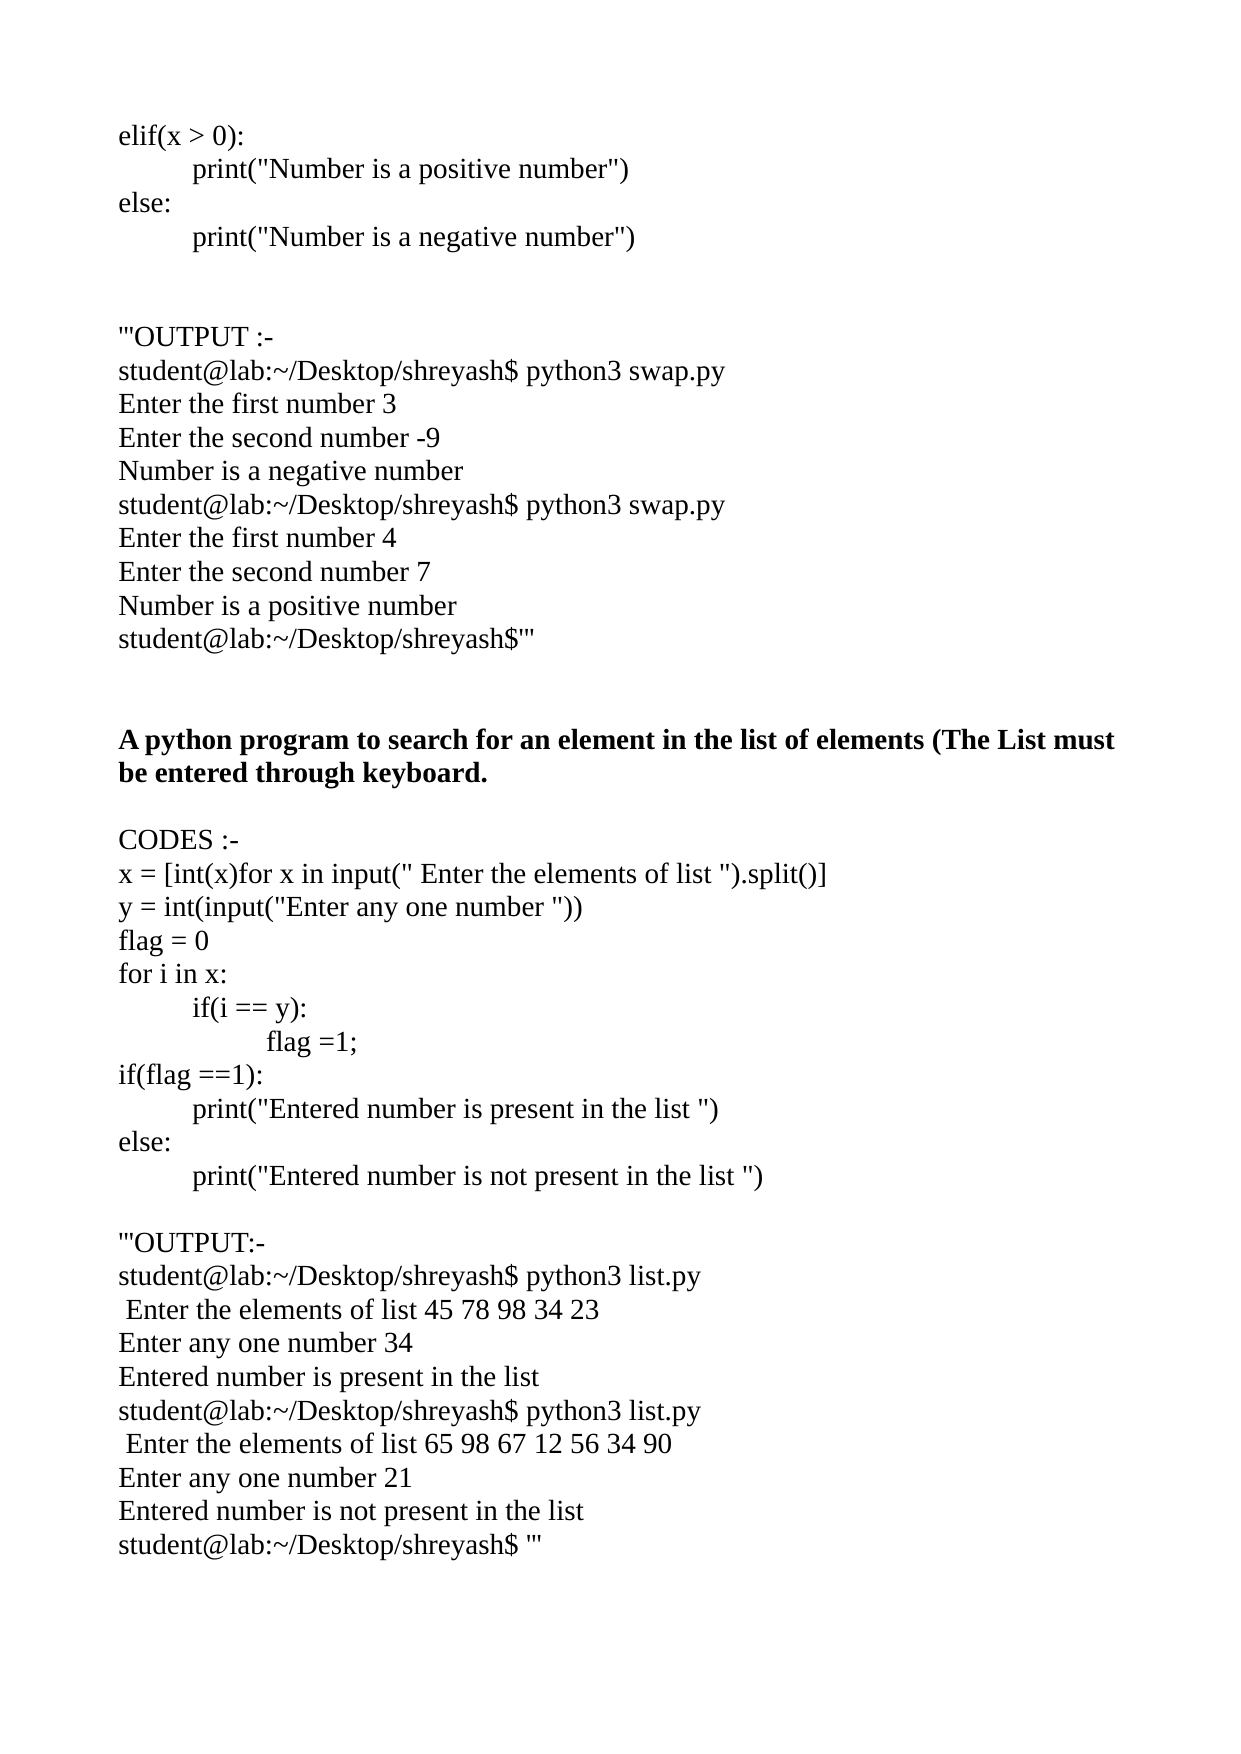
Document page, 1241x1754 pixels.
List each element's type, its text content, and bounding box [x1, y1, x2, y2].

text CODES :- [118, 822, 1122, 856]
text else: [118, 1124, 1122, 1158]
text if(i == y): [118, 990, 1122, 1024]
text x = [int(x)for x in input(" Enter the elements of list ").split()] [118, 856, 1122, 889]
text student@lab:~/Desktop/shreyash$ python3 swap.py [118, 487, 1122, 521]
text Number is a negative number [118, 453, 1122, 487]
text Enter the first number 3 [118, 386, 1122, 420]
text student@lab:~/Desktop/shreyash$ ''' [118, 1527, 1122, 1560]
text Enter the first number 4 [118, 521, 1122, 554]
text else: [118, 185, 1122, 219]
text '''OUTPUT:- [118, 1225, 1122, 1258]
text print("Entered number is present in the list ") [118, 1091, 1122, 1124]
text print("Number is a positive number") [118, 152, 1122, 185]
text if(flag ==1): [118, 1057, 1122, 1091]
text flag =1; [118, 1024, 1122, 1057]
text print("Entered number is not present in the list ") [118, 1158, 1122, 1191]
text Enter the second number -9 [118, 420, 1122, 453]
text student@lab:~/Desktop/shreyash$ python3 swap.py [118, 353, 1122, 386]
text Enter any one number 34 [118, 1326, 1122, 1359]
text Enter the elements of list 65 98 67 12 56 34 90 [118, 1426, 1122, 1460]
text flag = 0 [118, 923, 1122, 957]
text student@lab:~/Desktop/shreyash$ python3 list.py [118, 1258, 1122, 1292]
text Enter any one number 21 [118, 1460, 1122, 1493]
text Entered number is not present in the list [118, 1493, 1122, 1527]
text Number is a positive number [118, 588, 1122, 621]
text student@lab:~/Desktop/shreyash$''' [118, 621, 1122, 655]
text '''OUTPUT :- [118, 319, 1122, 353]
text Enter the second number 7 [118, 554, 1122, 588]
text Enter the elements of list 45 78 98 34 23 [118, 1292, 1122, 1326]
text for i in x: [118, 957, 1122, 990]
text A python program to search for an element in the list of elements (The List must be entered through keyboard. [118, 722, 1122, 789]
text student@lab:~/Desktop/shreyash$ python3 list.py [118, 1393, 1122, 1426]
text y = int(input("Enter any one number ")) [118, 889, 1122, 923]
text print("Number is a negative number") [118, 219, 1122, 252]
text elif(x > 0): [118, 118, 1122, 152]
text Entered number is present in the list [118, 1359, 1122, 1393]
